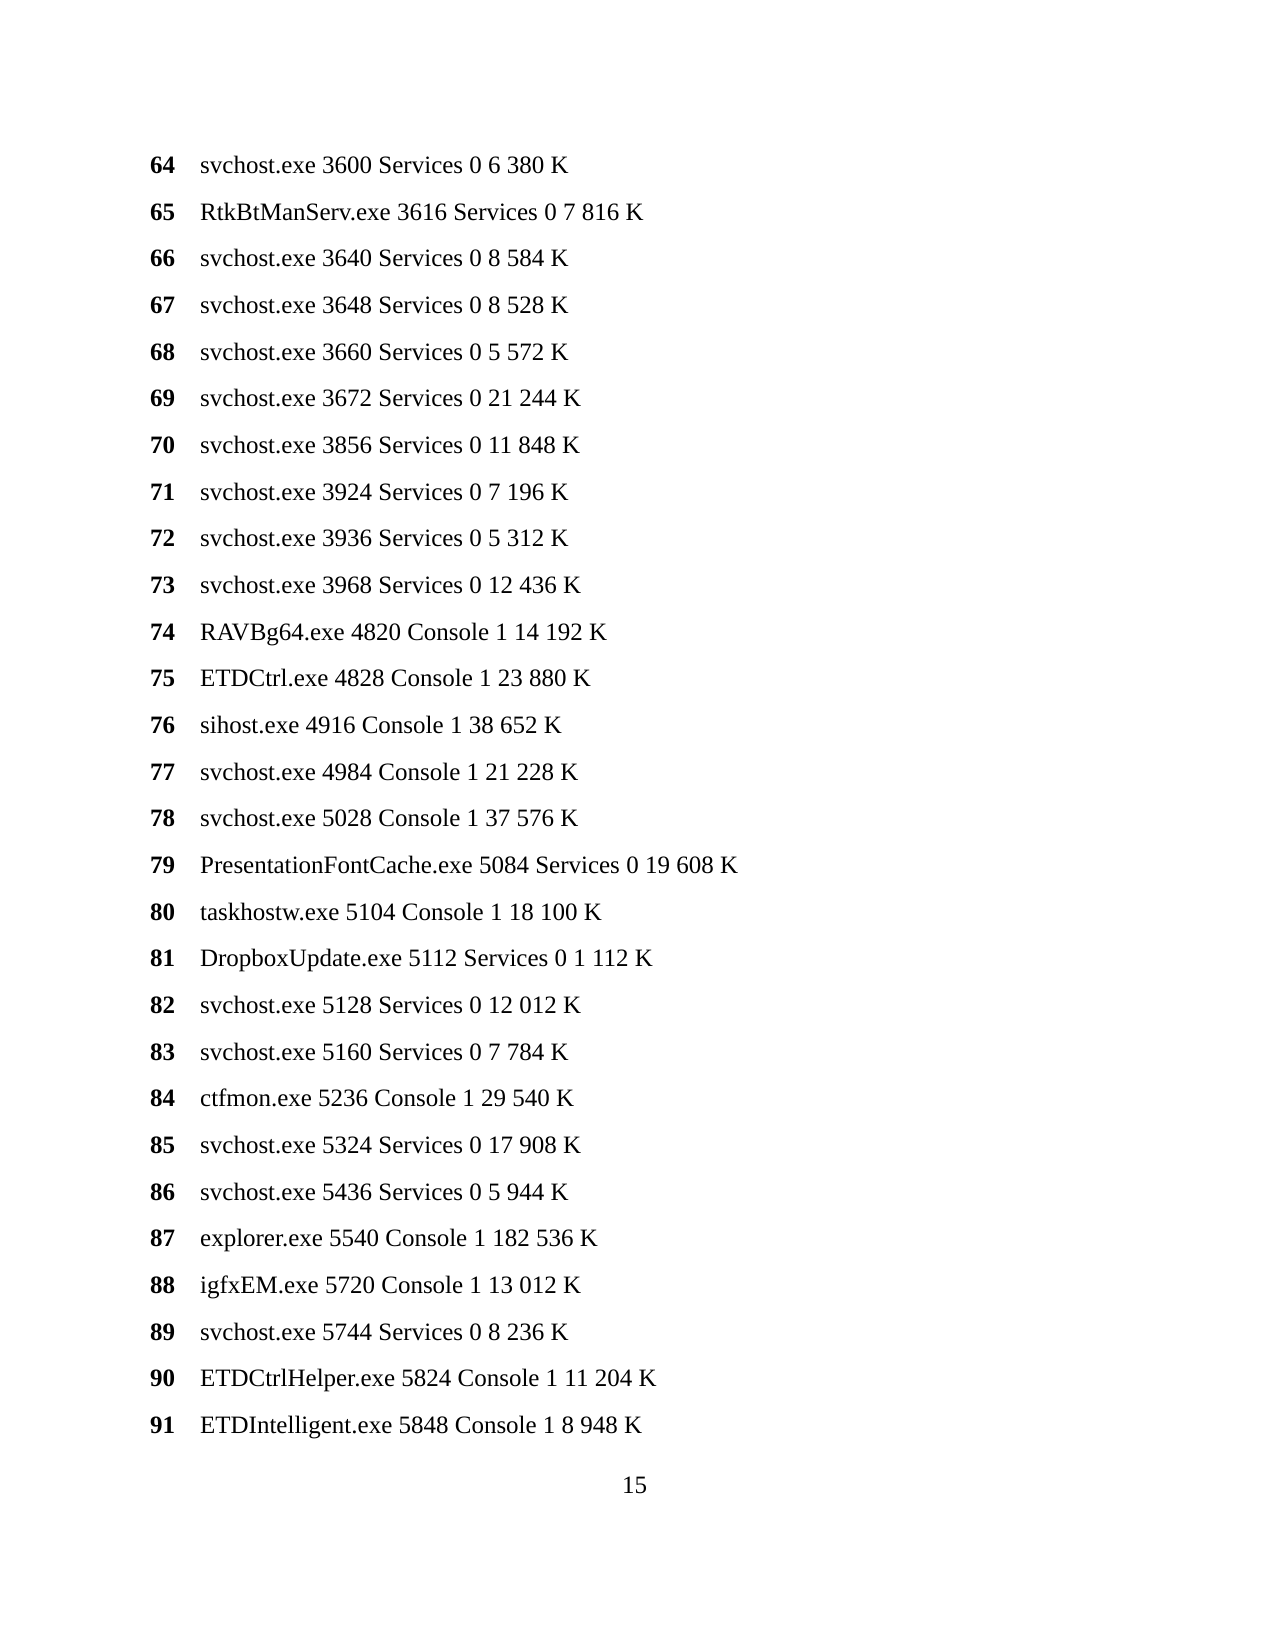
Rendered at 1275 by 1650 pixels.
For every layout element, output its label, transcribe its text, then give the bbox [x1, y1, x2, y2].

text 70 svchost.exe 3856 Services 0 11 848 K [150, 430, 1125, 459]
text 75 ETDCtrl.exe 4828 Console 1 23 880 K [150, 663, 1125, 692]
text 73 svchost.exe 3968 Services 0 12 436 K [150, 570, 1125, 599]
text 69 svchost.exe 3672 Services 0 21 244 K [150, 383, 1125, 412]
text 80 taskhostw.exe 5104 Console 1 18 100 K [150, 897, 1125, 925]
text 79 PresentationFontCache.exe 5084 Services 0 19 608 K [150, 850, 1125, 879]
text 65 RtkBtManServ.exe 3616 Services 0 7 816 K [150, 197, 1125, 225]
text 72 svchost.exe 3936 Services 0 5 312 K [150, 523, 1125, 552]
text 78 svchost.exe 5028 Console 1 37 576 K [150, 803, 1125, 832]
text 85 svchost.exe 5324 Services 0 17 908 K [150, 1130, 1125, 1159]
text 82 svchost.exe 5128 Services 0 12 012 K [150, 990, 1125, 1019]
text 66 svchost.exe 3640 Services 0 8 584 K [150, 243, 1125, 272]
text 83 svchost.exe 5160 Services 0 7 784 K [150, 1037, 1125, 1065]
text 88 igfxEM.exe 5720 Console 1 13 012 K [150, 1270, 1125, 1299]
text 67 svchost.exe 3648 Services 0 8 528 K [150, 290, 1125, 319]
text 74 RAVBg64.exe 4820 Console 1 14 192 K [150, 617, 1125, 645]
text 77 svchost.exe 4984 Console 1 21 228 K [150, 757, 1125, 785]
text 90 ETDCtrlHelper.exe 5824 Console 1 11 204 K [150, 1363, 1125, 1392]
text 89 svchost.exe 5744 Services 0 8 236 K [150, 1317, 1125, 1345]
text 86 svchost.exe 5436 Services 0 5 944 K [150, 1177, 1125, 1205]
text 87 explorer.exe 5540 Console 1 182 536 K [150, 1223, 1125, 1252]
text 81 DropboxUpdate.exe 5112 Services 0 1 112 K [150, 943, 1125, 972]
text 68 svchost.exe 3660 Services 0 5 572 K [150, 337, 1125, 365]
text 76 sihost.exe 4916 Console 1 38 652 K [150, 710, 1125, 739]
text 64 svchost.exe 3600 Services 0 6 380 K [150, 150, 1125, 179]
text 71 svchost.exe 3924 Services 0 7 196 K [150, 477, 1125, 505]
text 91 ETDIntelligent.exe 5848 Console 1 8 948 K [150, 1410, 1125, 1439]
text 84 ctfmon.exe 5236 Console 1 29 540 K [150, 1083, 1125, 1112]
